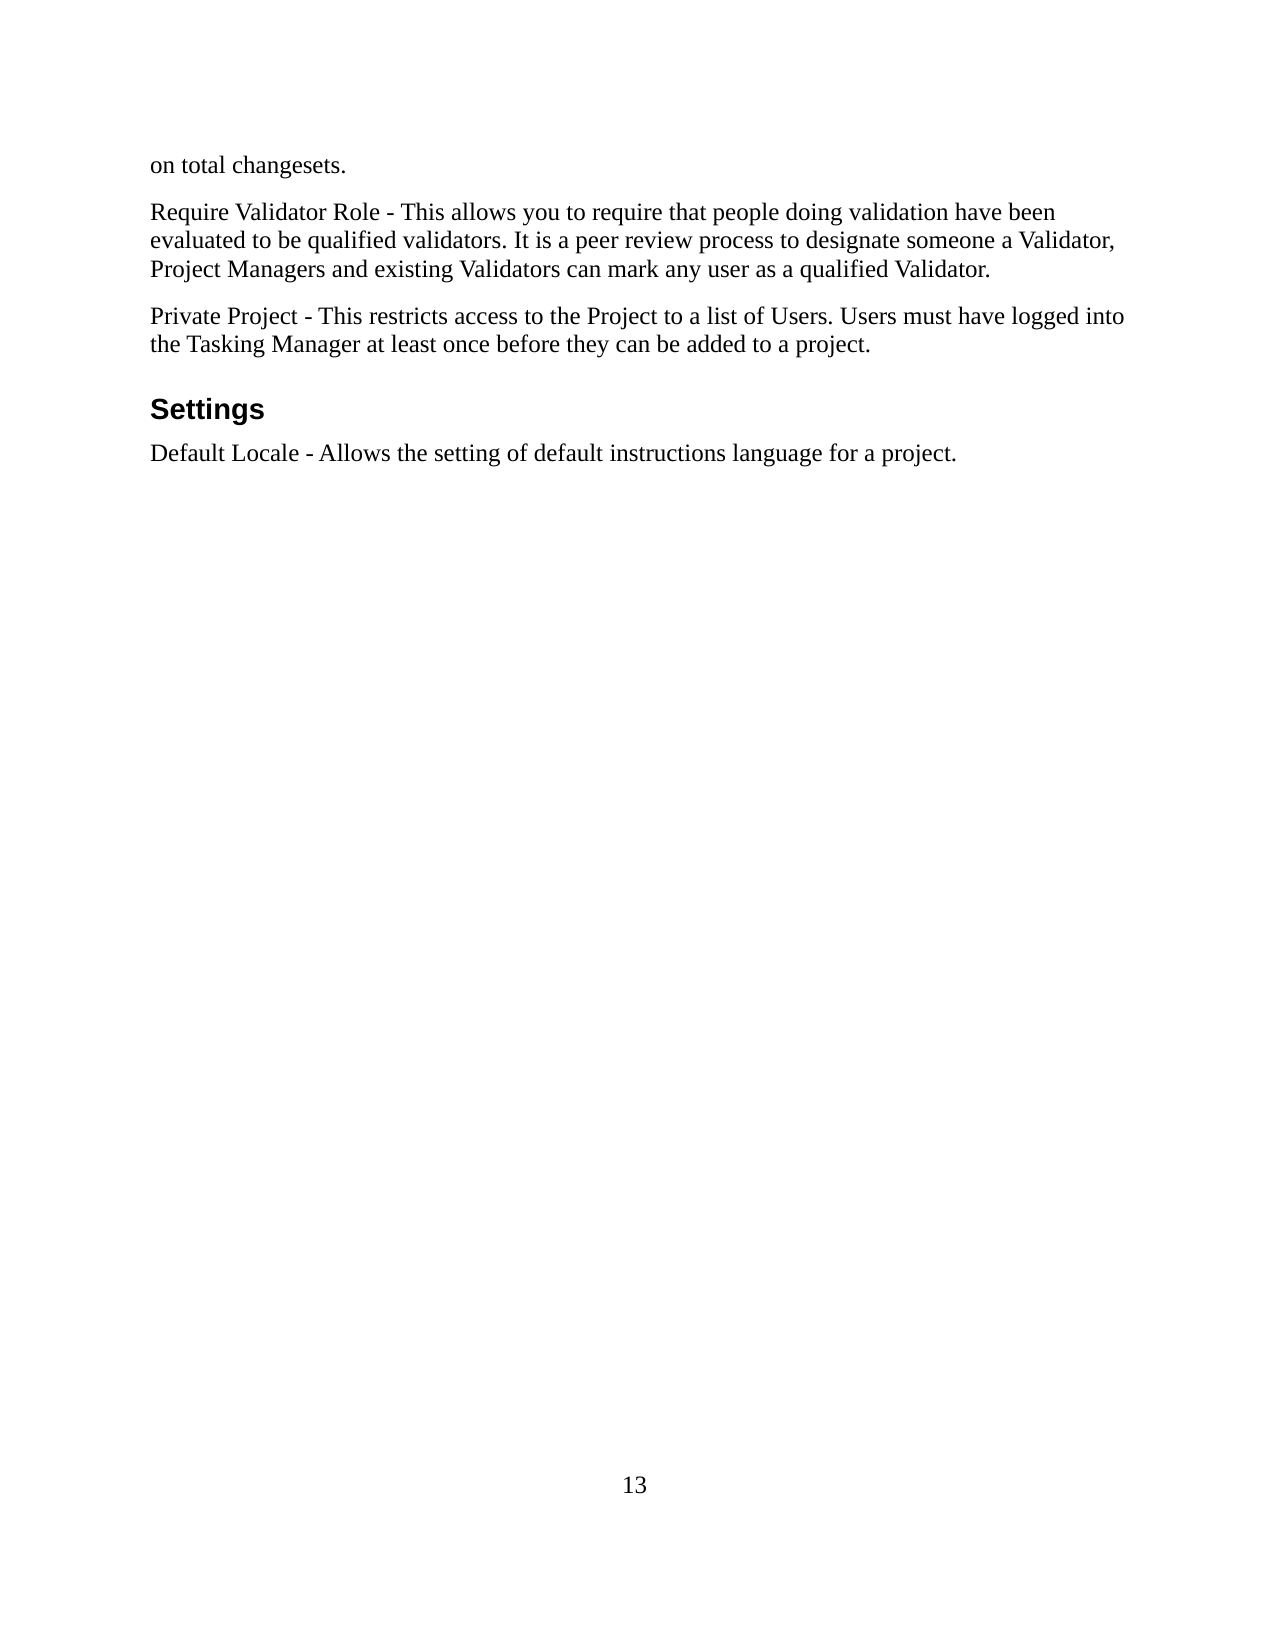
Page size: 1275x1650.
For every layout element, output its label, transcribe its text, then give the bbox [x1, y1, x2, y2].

text Default Locale - Allows the setting of default instructions language for a project. [150, 438, 1125, 467]
text Require Validator Role - This allows you to require that people doing validation have been evaluated to be qualified validators. It is a peer review process to designate someone a Validator, Project Managers and existing Validators can mark any user as a qualified Validator. [150, 197, 1125, 283]
subtitle Settings [150, 392, 1125, 426]
text on total changesets. [150, 150, 1125, 179]
text Private Project - This restricts access to the Project to a list of Users. Users must have logged into the Tasking Manager at least once before they can be added to a project. [150, 301, 1125, 358]
